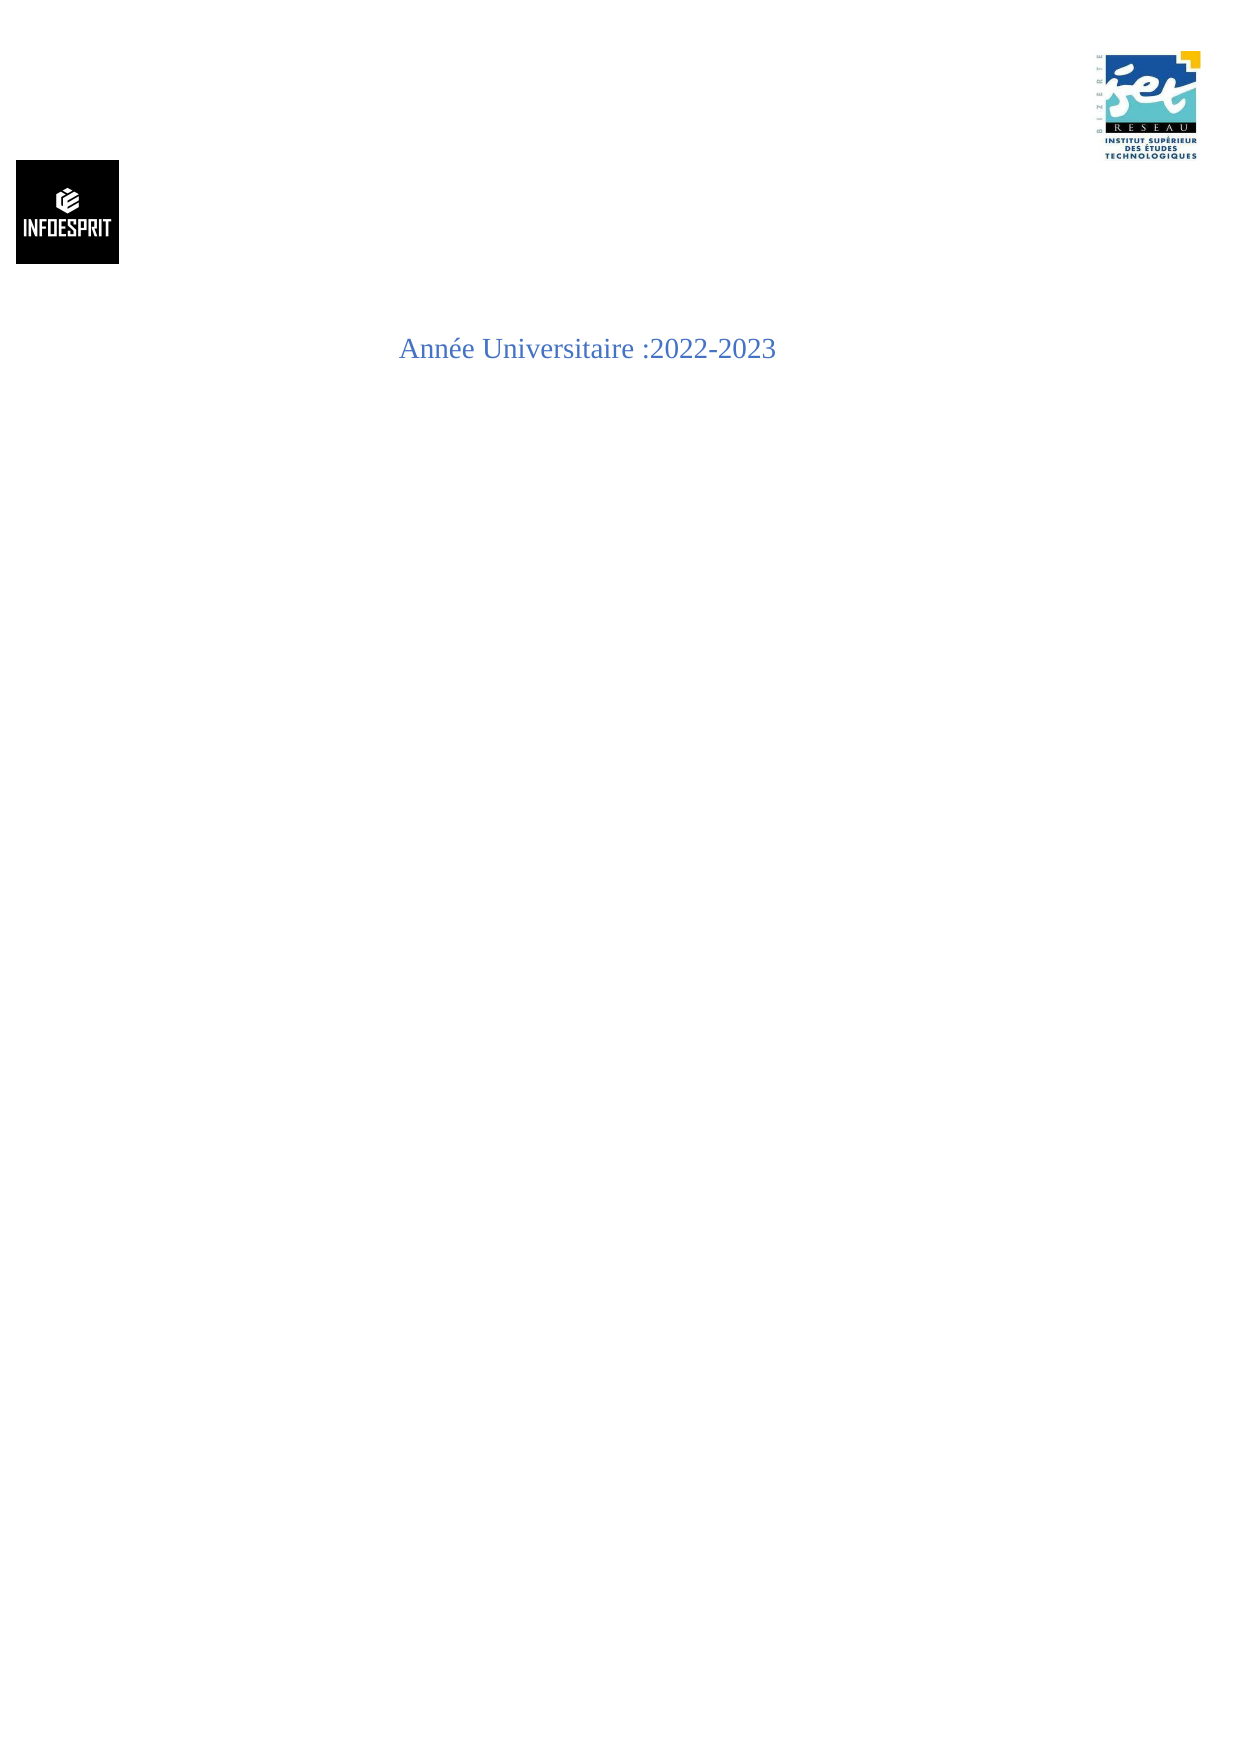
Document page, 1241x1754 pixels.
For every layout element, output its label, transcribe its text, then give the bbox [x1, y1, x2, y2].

text Année Universitaire :2022-2023 [296, 331, 1165, 364]
